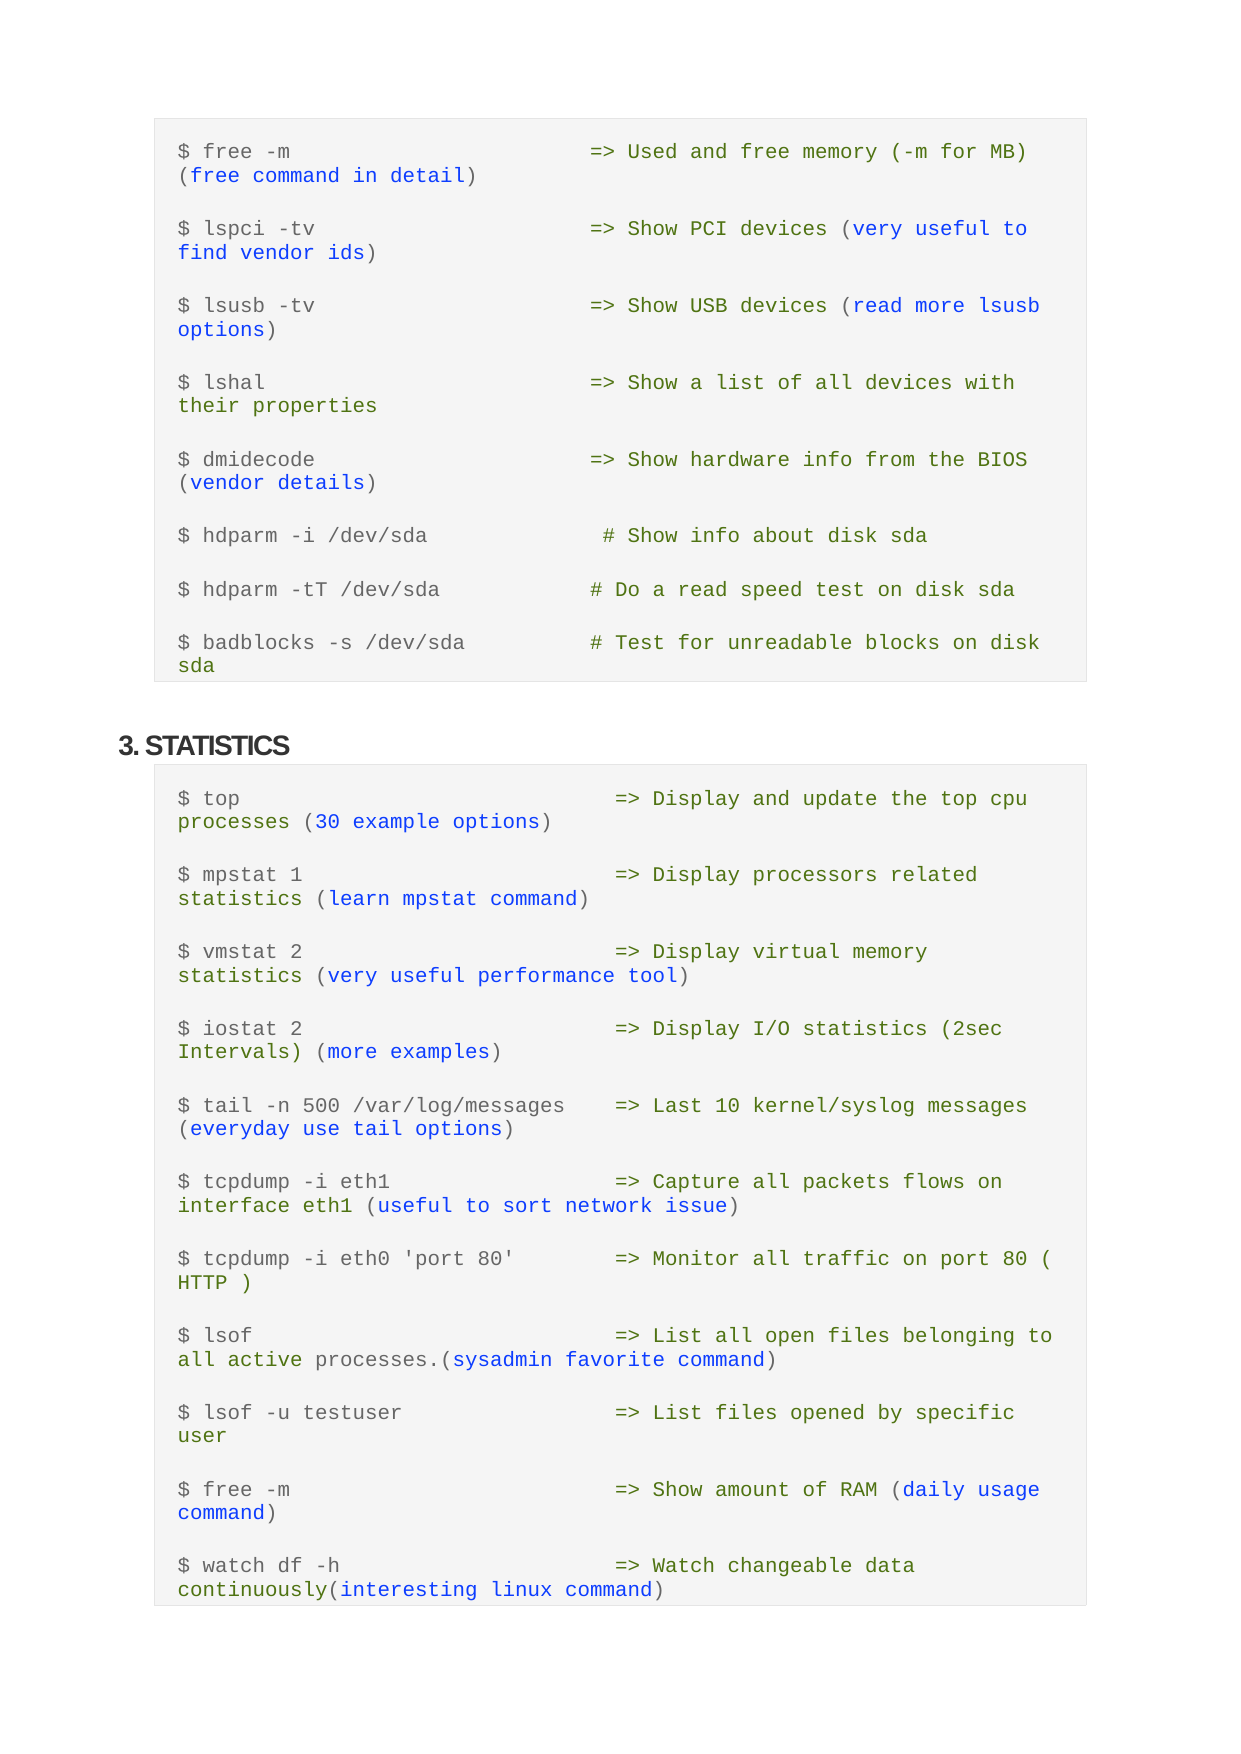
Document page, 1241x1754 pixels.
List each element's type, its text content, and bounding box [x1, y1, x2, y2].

text $ free -m => Show amount of RAM (daily usage command) [155, 1455, 1086, 1526]
text $ dmidecode => Show hardware info from the BIOS (vendor details) [155, 425, 1086, 496]
text $ iostat 2 => Display I/O statistics (2sec Intervals) (more examples) [155, 994, 1086, 1065]
text $ hdparm -tT /dev/sda # Do a read speed test on disk sda [155, 555, 1086, 602]
text $ top => Display and update the top cpu processes (30 example options) [155, 765, 1086, 835]
text $ lsof -u testuser => List files opened by specific user [155, 1378, 1086, 1449]
subtitle 3. STATISTICS [118, 711, 1122, 761]
text $ badblocks -s /dev/sda # Test for unreadable blocks on disk sda [155, 608, 1086, 681]
text $ hdparm -i /dev/sda # Show info about disk sda [155, 502, 1086, 549]
text $ tcpdump -i eth0 'port 80' => Monitor all traffic on port 80 ( HTTP ) [155, 1225, 1086, 1296]
text $ watch df -h => Watch changeable data continuously(interesting linux command) [155, 1532, 1086, 1605]
text $ lsusb -tv => Show USB devices (read more lsusb options) [155, 272, 1086, 342]
text $ lshal => Show a list of all devices with their properties [155, 348, 1086, 419]
text $ vmstat 2 => Display virtual memory statistics (very useful performance tool) [155, 918, 1086, 988]
text $ lspci -tv => Show PCI devices (very useful to find vendor ids) [155, 195, 1086, 266]
text $ tcpdump -i eth1 => Capture all packets flows on interface eth1 (useful to sort network issue) [155, 1148, 1086, 1219]
text $ tail -n 500 /var/log/messages => Last 10 kernel/syslog messages (everyday use tail options) [155, 1071, 1086, 1142]
text $ lsof => List all open files belonging to all active processes.(sysadmin favorite command) [155, 1302, 1086, 1372]
text $ free -m => Used and free memory (-m for MB) (free command in detail) [155, 119, 1086, 189]
text $ mpstat 1 => Display processors related statistics (learn mpstat command) [155, 841, 1086, 912]
